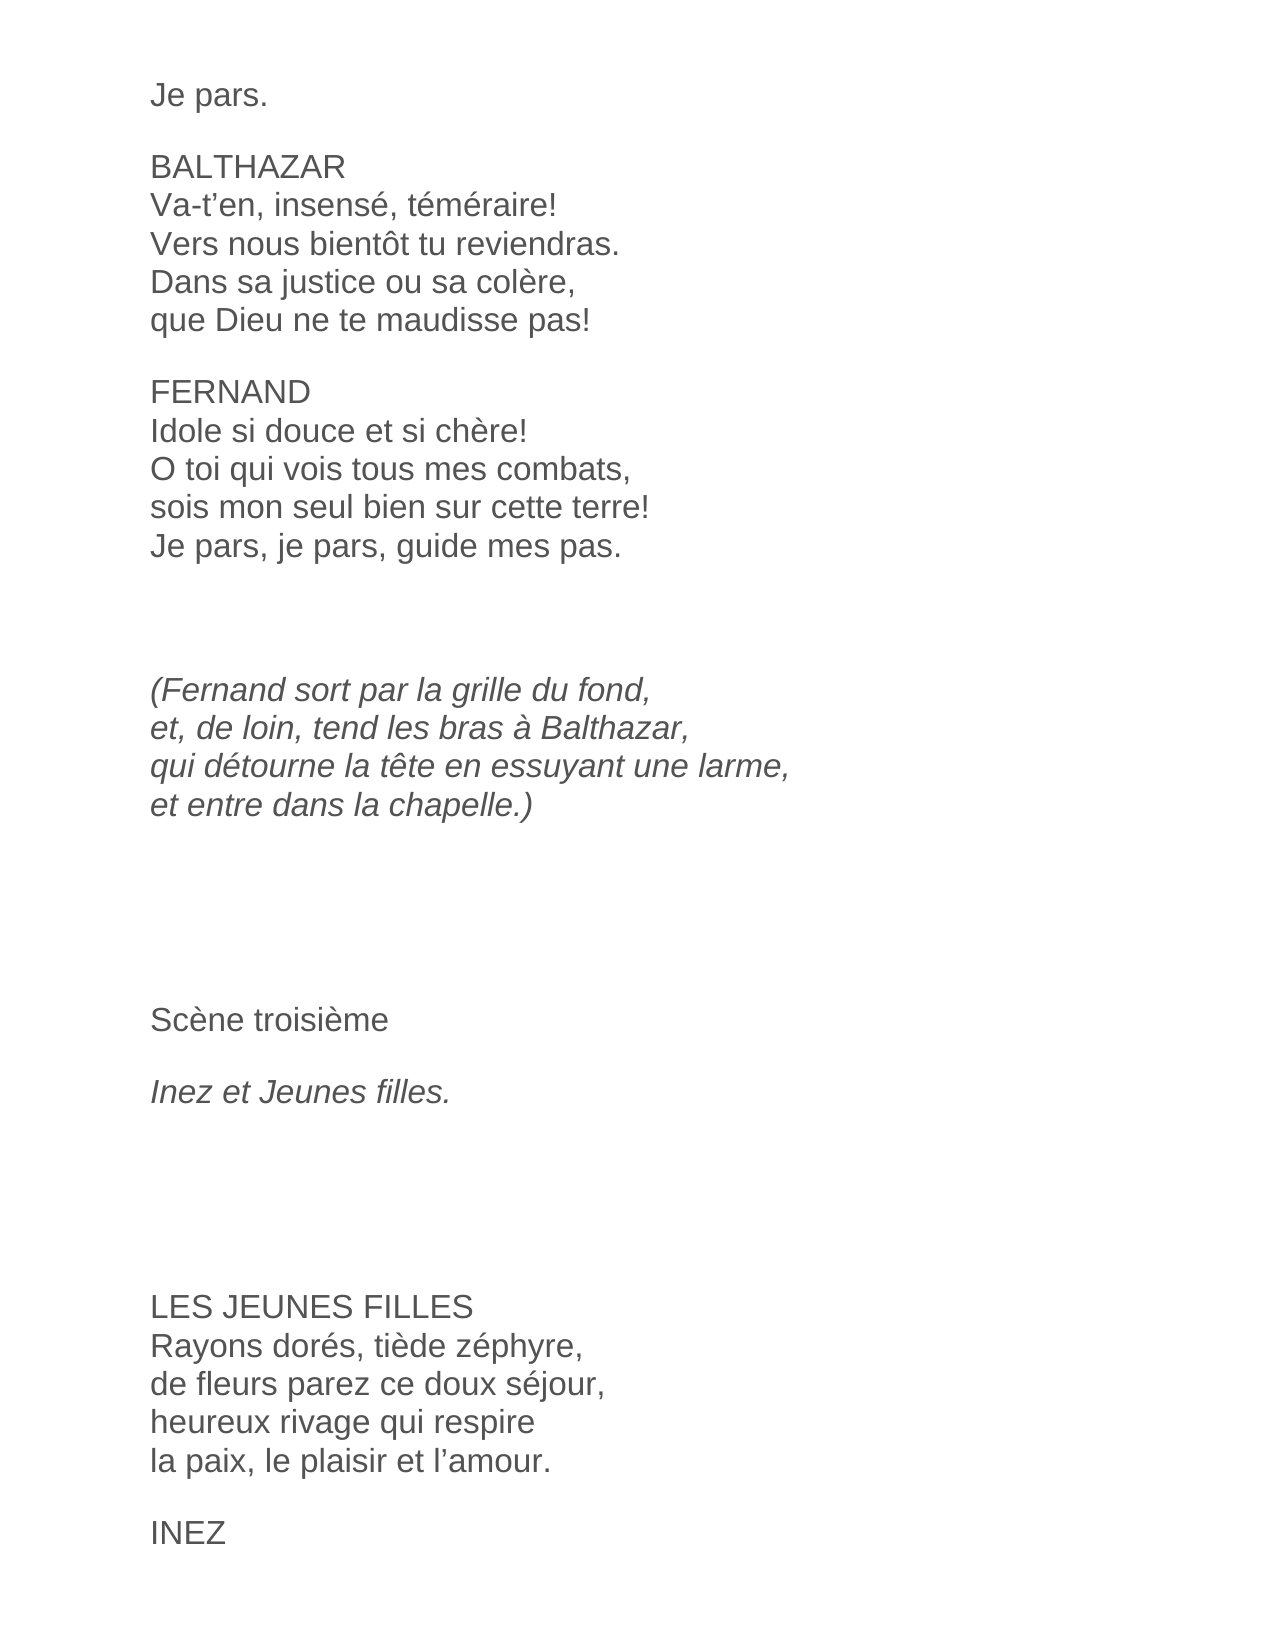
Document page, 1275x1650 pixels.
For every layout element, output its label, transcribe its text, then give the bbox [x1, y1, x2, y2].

text FERNAND Idole si douce et si chère! O toi qui vois tous mes combats, sois mon seul bien sur cette terre! Je pars, je pars, guide mes pas. [150, 372, 1125, 564]
text INEZ [150, 1513, 1125, 1551]
text Inez et Jeunes filles. [150, 1072, 1125, 1110]
text BALTHAZAR Va-t’en, insensé, téméraire! Vers nous bientôt tu reviendras. Dans sa justice ou sa colère, que Dieu ne te maudisse pas! [150, 147, 1125, 339]
text LES JEUNES FILLES Rayons dorés, tiède zéphyre, de fleurs parez ce doux séjour, heureux rivage qui respire la paix, le plaisir et l’amour. [150, 1287, 1125, 1479]
text (Fernand sort par la grille du fond, et, de loin, tend les bras à Balthazar, qui détourne la tête en essuyant une larme, et entre dans la chapelle.) [150, 669, 1125, 823]
text Je pars. [150, 75, 1125, 113]
text Scène troisième [150, 1000, 1125, 1039]
